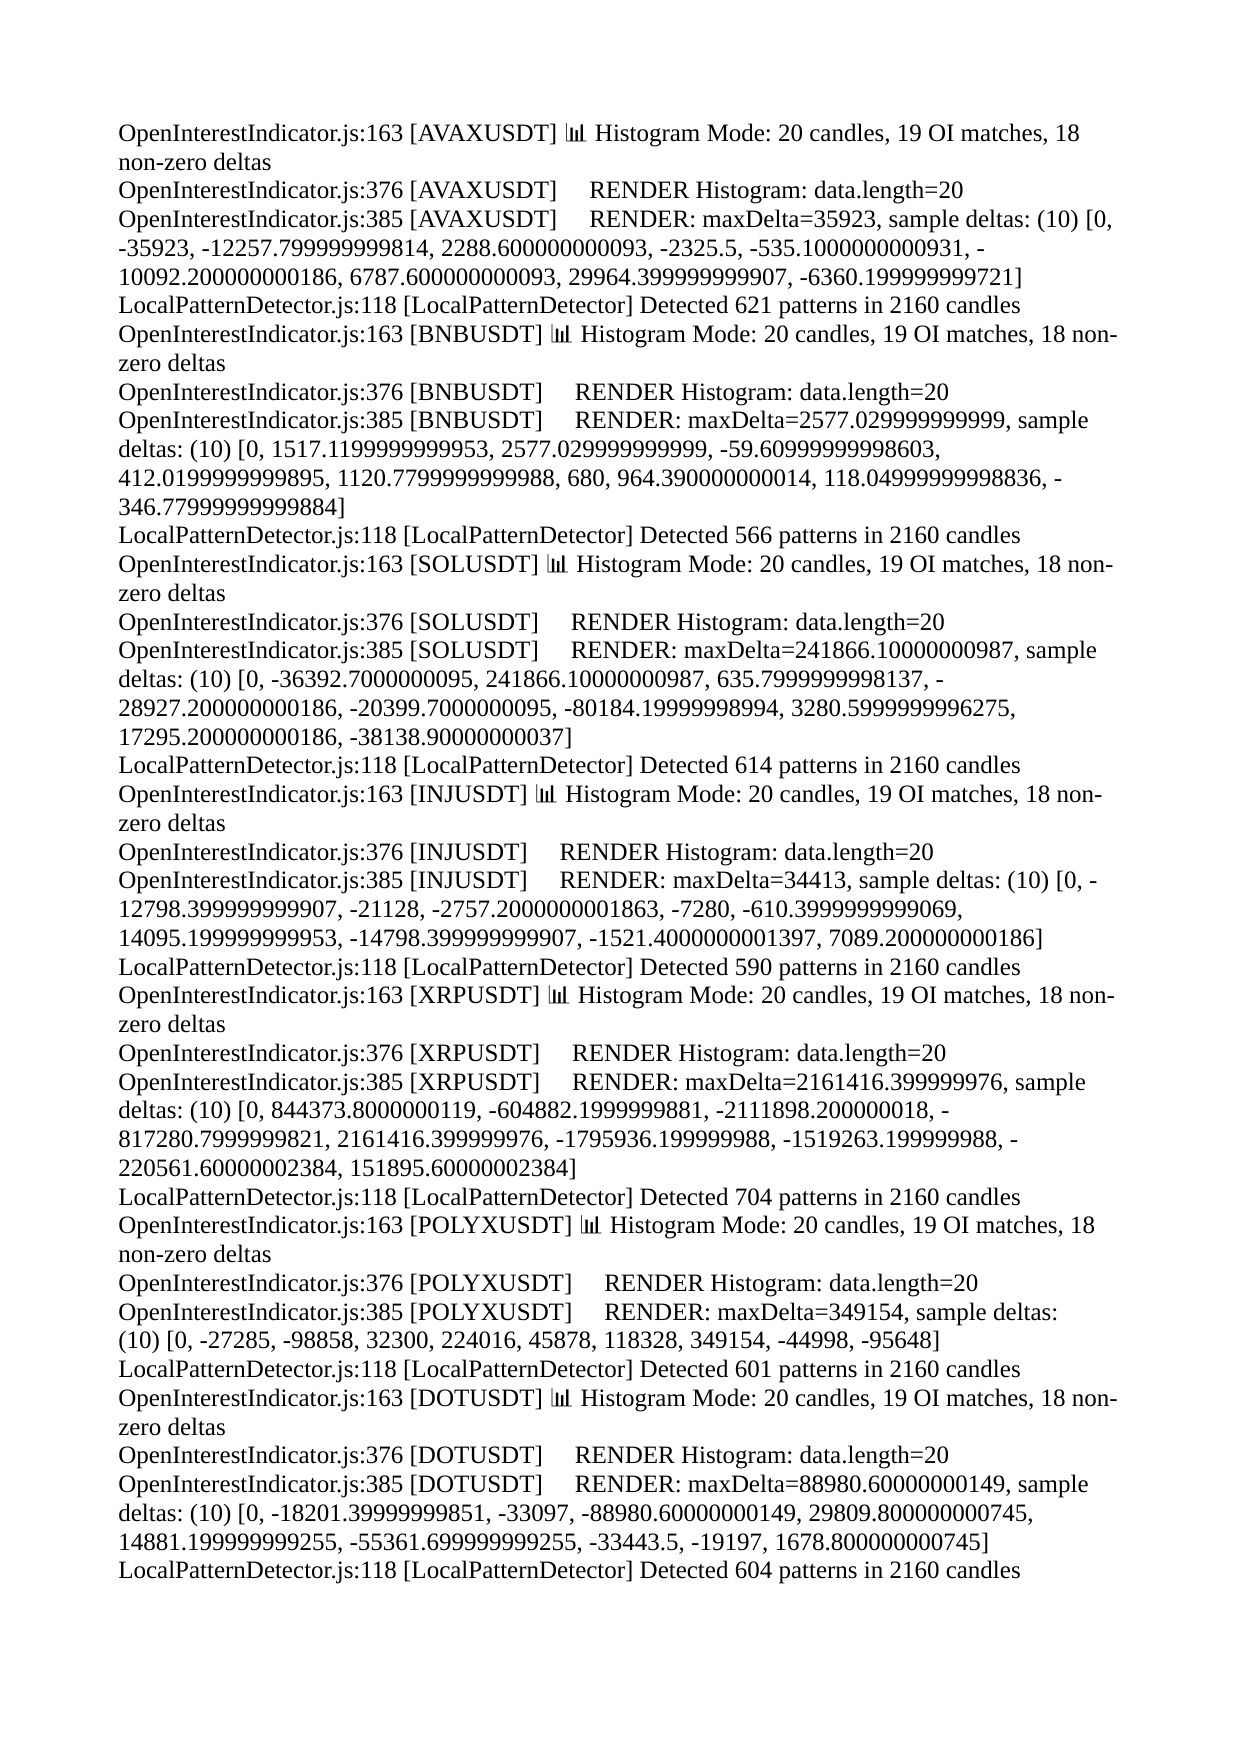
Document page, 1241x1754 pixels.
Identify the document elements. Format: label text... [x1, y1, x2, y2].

text OpenInterestIndicator.js:163 [INJUSDT] 📊 Histogram Mode: 20 candles, 19 OI matches, 18 non-zero deltas [118, 779, 1122, 837]
text OpenInterestIndicator.js:385 [POLYXUSDT] 🎨 RENDER: maxDelta=349154, sample deltas: (10) [0, -27285, -98858, 32300, 224016, 45878, 118328, 349154, -44998, -95648] [118, 1297, 1122, 1354]
text OpenInterestIndicator.js:376 [POLYXUSDT] 🎨 RENDER Histogram: data.length=20 [118, 1268, 1122, 1297]
text OpenInterestIndicator.js:376 [BNBUSDT] 🎨 RENDER Histogram: data.length=20 [118, 377, 1122, 406]
text OpenInterestIndicator.js:385 [SOLUSDT] 🎨 RENDER: maxDelta=241866.10000000987, sample deltas: (10) [0, -36392.7000000095, 241866.10000000987, 635.7999999998137, -28927.200000000186, -20399.7000000095, -80184.19999998994, 3280.5999999996275, 17295.200000000186, -38138.90000000037] [118, 636, 1122, 751]
text LocalPatternDetector.js:118 [LocalPatternDetector] Detected 601 patterns in 2160 candles [118, 1354, 1122, 1383]
text LocalPatternDetector.js:118 [LocalPatternDetector] Detected 566 patterns in 2160 candles [118, 521, 1122, 549]
text LocalPatternDetector.js:118 [LocalPatternDetector] Detected 614 patterns in 2160 candles [118, 751, 1122, 779]
text OpenInterestIndicator.js:385 [XRPUSDT] 🎨 RENDER: maxDelta=2161416.399999976, sample deltas: (10) [0, 844373.8000000119, -604882.1999999881, -2111898.200000018, -817280.7999999821, 2161416.399999976, -1795936.199999988, -1519263.199999988, -220561.60000002384, 151895.60000002384] [118, 1067, 1122, 1182]
text OpenInterestIndicator.js:163 [POLYXUSDT] 📊 Histogram Mode: 20 candles, 19 OI matches, 18 non-zero deltas [118, 1211, 1122, 1268]
text OpenInterestIndicator.js:376 [AVAXUSDT] 🎨 RENDER Histogram: data.length=20 [118, 176, 1122, 204]
text OpenInterestIndicator.js:385 [DOTUSDT] 🎨 RENDER: maxDelta=88980.60000000149, sample deltas: (10) [0, -18201.39999999851, -33097, -88980.60000000149, 29809.800000000745, 14881.199999999255, -55361.699999999255, -33443.5, -19197, 1678.800000000745] [118, 1469, 1122, 1556]
text OpenInterestIndicator.js:163 [XRPUSDT] 📊 Histogram Mode: 20 candles, 19 OI matches, 18 non-zero deltas [118, 981, 1122, 1038]
text LocalPatternDetector.js:118 [LocalPatternDetector] Detected 704 patterns in 2160 candles [118, 1182, 1122, 1211]
text OpenInterestIndicator.js:163 [SOLUSDT] 📊 Histogram Mode: 20 candles, 19 OI matches, 18 non-zero deltas [118, 549, 1122, 607]
text LocalPatternDetector.js:118 [LocalPatternDetector] Detected 590 patterns in 2160 candles [118, 952, 1122, 981]
text OpenInterestIndicator.js:376 [INJUSDT] 🎨 RENDER Histogram: data.length=20 [118, 837, 1122, 866]
text OpenInterestIndicator.js:163 [AVAXUSDT] 📊 Histogram Mode: 20 candles, 19 OI matches, 18 non-zero deltas [118, 118, 1122, 176]
text OpenInterestIndicator.js:376 [DOTUSDT] 🎨 RENDER Histogram: data.length=20 [118, 1441, 1122, 1469]
text OpenInterestIndicator.js:385 [INJUSDT] 🎨 RENDER: maxDelta=34413, sample deltas: (10) [0, -12798.399999999907, -21128, -2757.2000000001863, -7280, -610.3999999999069, 14095.199999999953, -14798.399999999907, -1521.4000000001397, 7089.200000000186] [118, 866, 1122, 952]
text OpenInterestIndicator.js:385 [BNBUSDT] 🎨 RENDER: maxDelta=2577.029999999999, sample deltas: (10) [0, 1517.1199999999953, 2577.029999999999, -59.60999999998603, 412.0199999999895, 1120.7799999999988, 680, 964.390000000014, 118.04999999998836, -346.77999999999884] [118, 406, 1122, 521]
text OpenInterestIndicator.js:376 [SOLUSDT] 🎨 RENDER Histogram: data.length=20 [118, 607, 1122, 636]
text OpenInterestIndicator.js:385 [AVAXUSDT] 🎨 RENDER: maxDelta=35923, sample deltas: (10) [0, -35923, -12257.799999999814, 2288.600000000093, -2325.5, -535.1000000000931, -10092.200000000186, 6787.600000000093, 29964.399999999907, -6360.199999999721] [118, 204, 1122, 291]
text OpenInterestIndicator.js:376 [XRPUSDT] 🎨 RENDER Histogram: data.length=20 [118, 1038, 1122, 1067]
text LocalPatternDetector.js:118 [LocalPatternDetector] Detected 621 patterns in 2160 candles [118, 291, 1122, 319]
text OpenInterestIndicator.js:163 [BNBUSDT] 📊 Histogram Mode: 20 candles, 19 OI matches, 18 non-zero deltas [118, 319, 1122, 377]
text LocalPatternDetector.js:118 [LocalPatternDetector] Detected 604 patterns in 2160 candles [118, 1556, 1122, 1584]
text OpenInterestIndicator.js:163 [DOTUSDT] 📊 Histogram Mode: 20 candles, 19 OI matches, 18 non-zero deltas [118, 1383, 1122, 1441]
